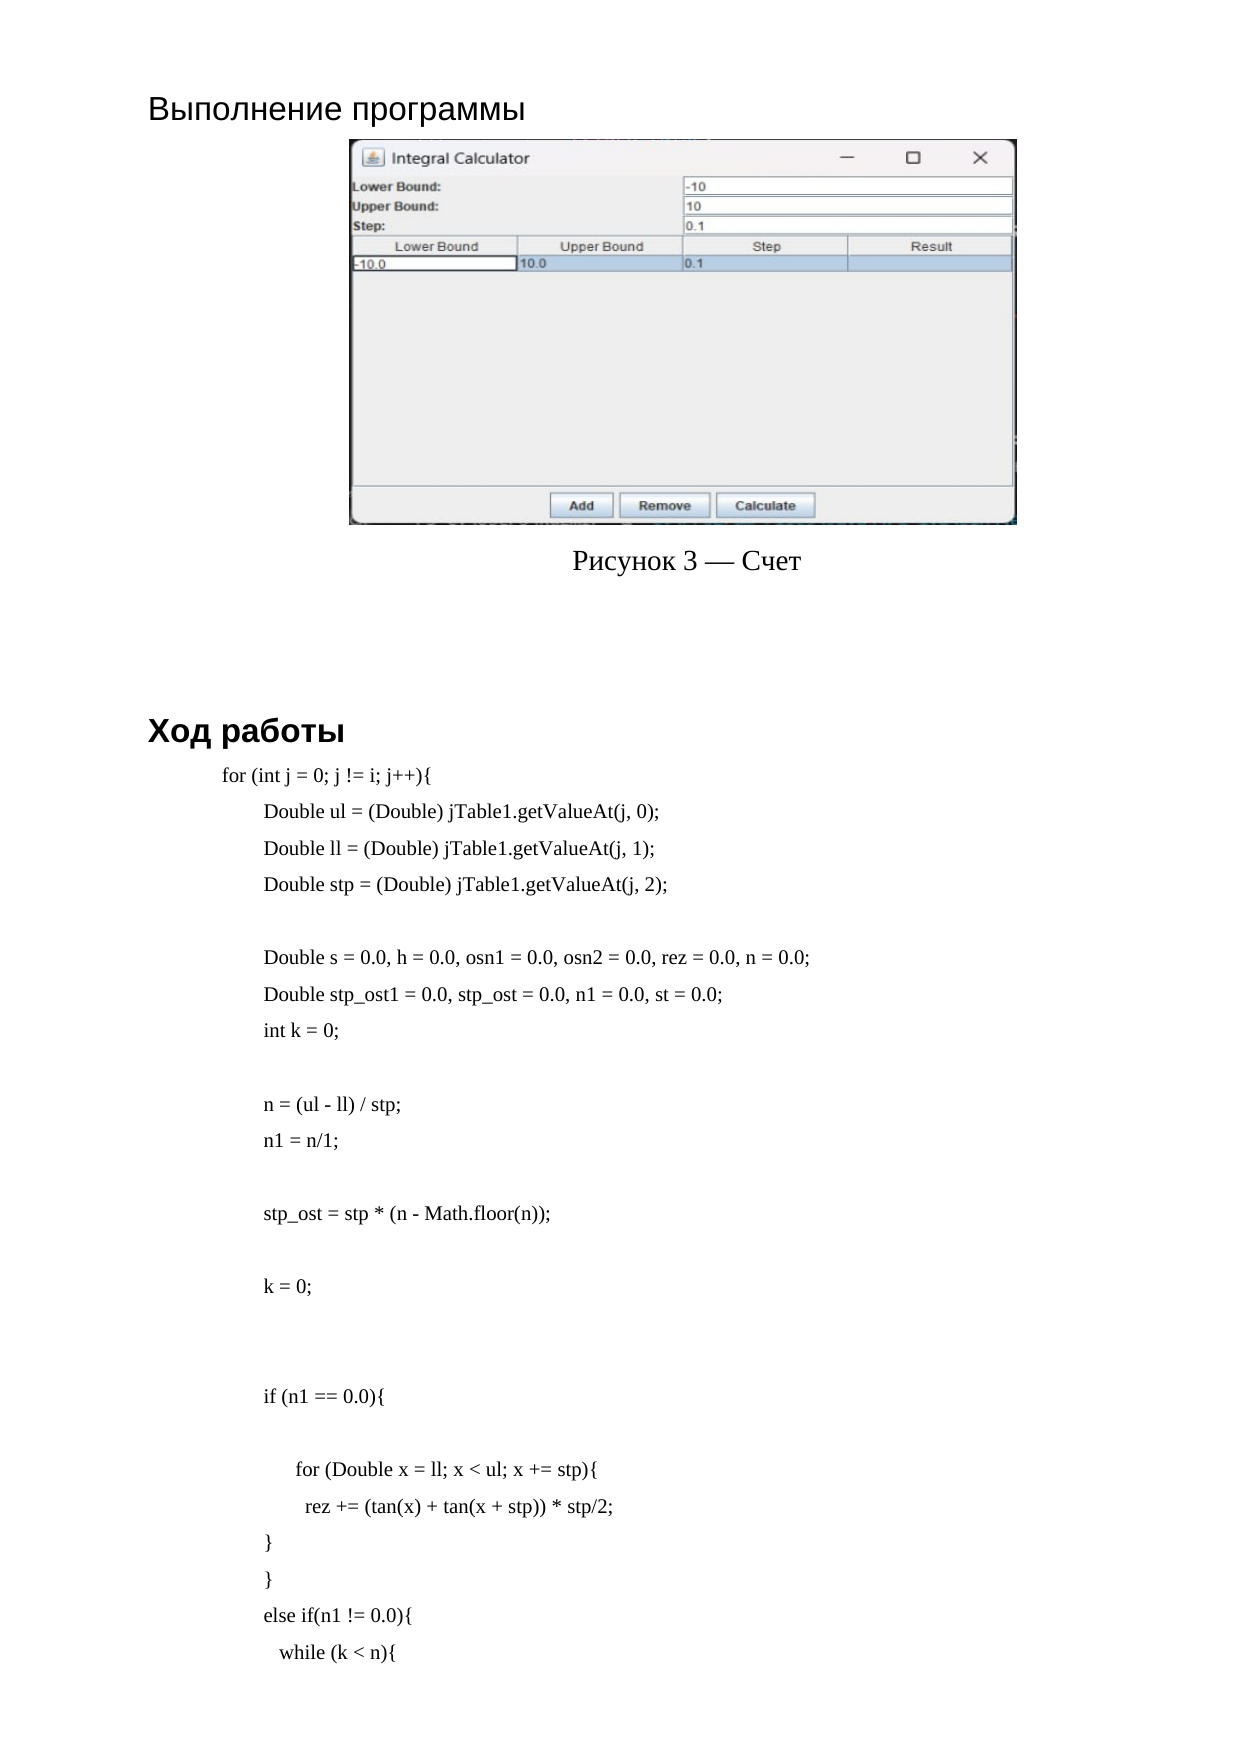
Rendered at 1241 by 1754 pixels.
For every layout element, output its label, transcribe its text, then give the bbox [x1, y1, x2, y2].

text else if(n1 != 0.0){ [148, 1603, 1152, 1627]
text int k = 0; [148, 1018, 1152, 1042]
subtitle Ход работы [148, 712, 1152, 750]
text while (k < n){ [148, 1640, 1152, 1664]
text Double s = 0.0, h = 0.0, osn1 = 0.0, osn2 = 0.0, rez = 0.0, n = 0.0; [148, 945, 1152, 969]
text for (int j = 0; j != i; j++){ [148, 762, 1152, 787]
text Double ul = (Double) jTable1.getValueAt(j, 0); [148, 799, 1152, 823]
text n1 = n/1; [148, 1128, 1152, 1152]
text Double stp = (Double) jTable1.getValueAt(j, 2); [148, 872, 1152, 896]
text Double stp_ost1 = 0.0, stp_ost = 0.0, n1 = 0.0, st = 0.0; [148, 982, 1152, 1006]
text if (n1 == 0.0){ [148, 1384, 1152, 1408]
text Double ll = (Double) jTable1.getValueAt(j, 1); [148, 836, 1152, 860]
text stp_ost = stp * (n - Math.floor(n)); [148, 1201, 1152, 1225]
text } [148, 1530, 1152, 1554]
picture [349, 139, 1017, 525]
text k = 0; [148, 1274, 1152, 1298]
subtitle Выполнение программы [148, 89, 1152, 127]
text rez += (tan(x) + tan(x + stp)) * stp/2; [148, 1494, 1152, 1518]
text for (Double x = ll; x < ul; x += stp){ [148, 1457, 1152, 1481]
text n = (ul - ll) / stp; [148, 1092, 1152, 1116]
text } [148, 1567, 1152, 1591]
text Рисунок 3 — Счет [148, 543, 1152, 577]
